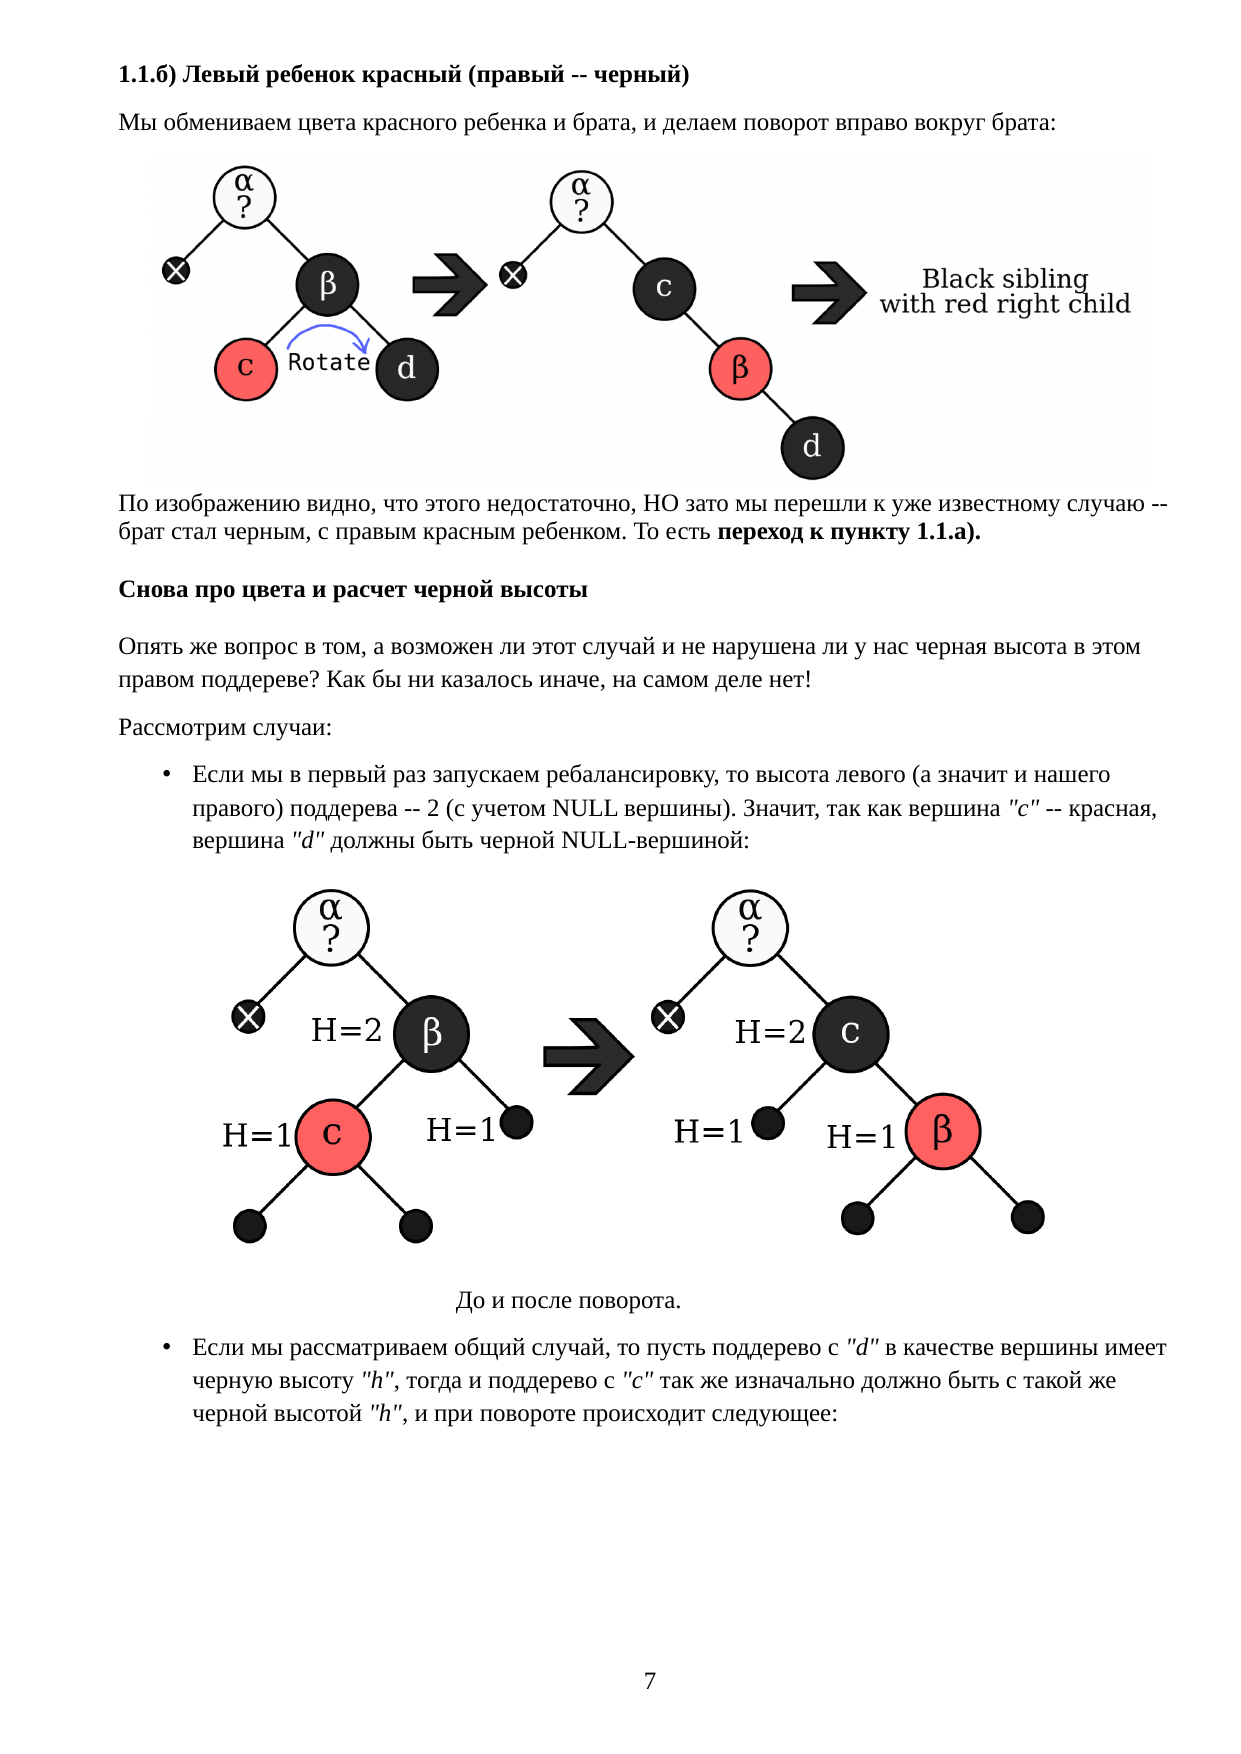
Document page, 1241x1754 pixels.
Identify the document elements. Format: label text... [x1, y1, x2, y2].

text До и после поворота. [118, 873, 1181, 1314]
list Если мы рассматриваем общий случай, то пусть поддерево с "d" в качестве вершины имеет черную высоту "h", тогда и поддерево с "c" так же изначально должно быть с такой же черной высотой "h", и при повороте происходит следующее: [162, 1332, 1181, 1427]
picture [202, 873, 1098, 1281]
text Мы обмениваем цвета красного ребенка и брата, и делаем поворот вправо вокруг брата: [118, 107, 1181, 135]
text Опять же вопрос в том, а возможен ли этот случай и не нарушена ли у нас черная высота в этом правом поддереве? Как бы ни казалось иначе, на самом деле нет! [118, 631, 1181, 693]
text 1.1.б) Левый ребенок красный (правый -- черный) [118, 59, 1181, 88]
text Рассмотрим случаи: [118, 712, 1181, 741]
picture [147, 154, 1152, 488]
list Если мы в первый раз запускаем ребалансировку, то высота левого (а значит и нашего правого) поддерева -- 2 (с учетом NULL вершины). Значит, так как вершина "c" -- красная, вершина "d" должны быть черной NULL-вершиной: [162, 759, 1181, 854]
text Снова про цвета и расчет черной высоты [118, 574, 1181, 603]
text По изображению видно, что этого недостаточно, НО зато мы перешли к уже известному случаю -- брат стал черным, с правым красным ребенком. То есть переход к пункту 1.1.а). [118, 154, 1181, 545]
